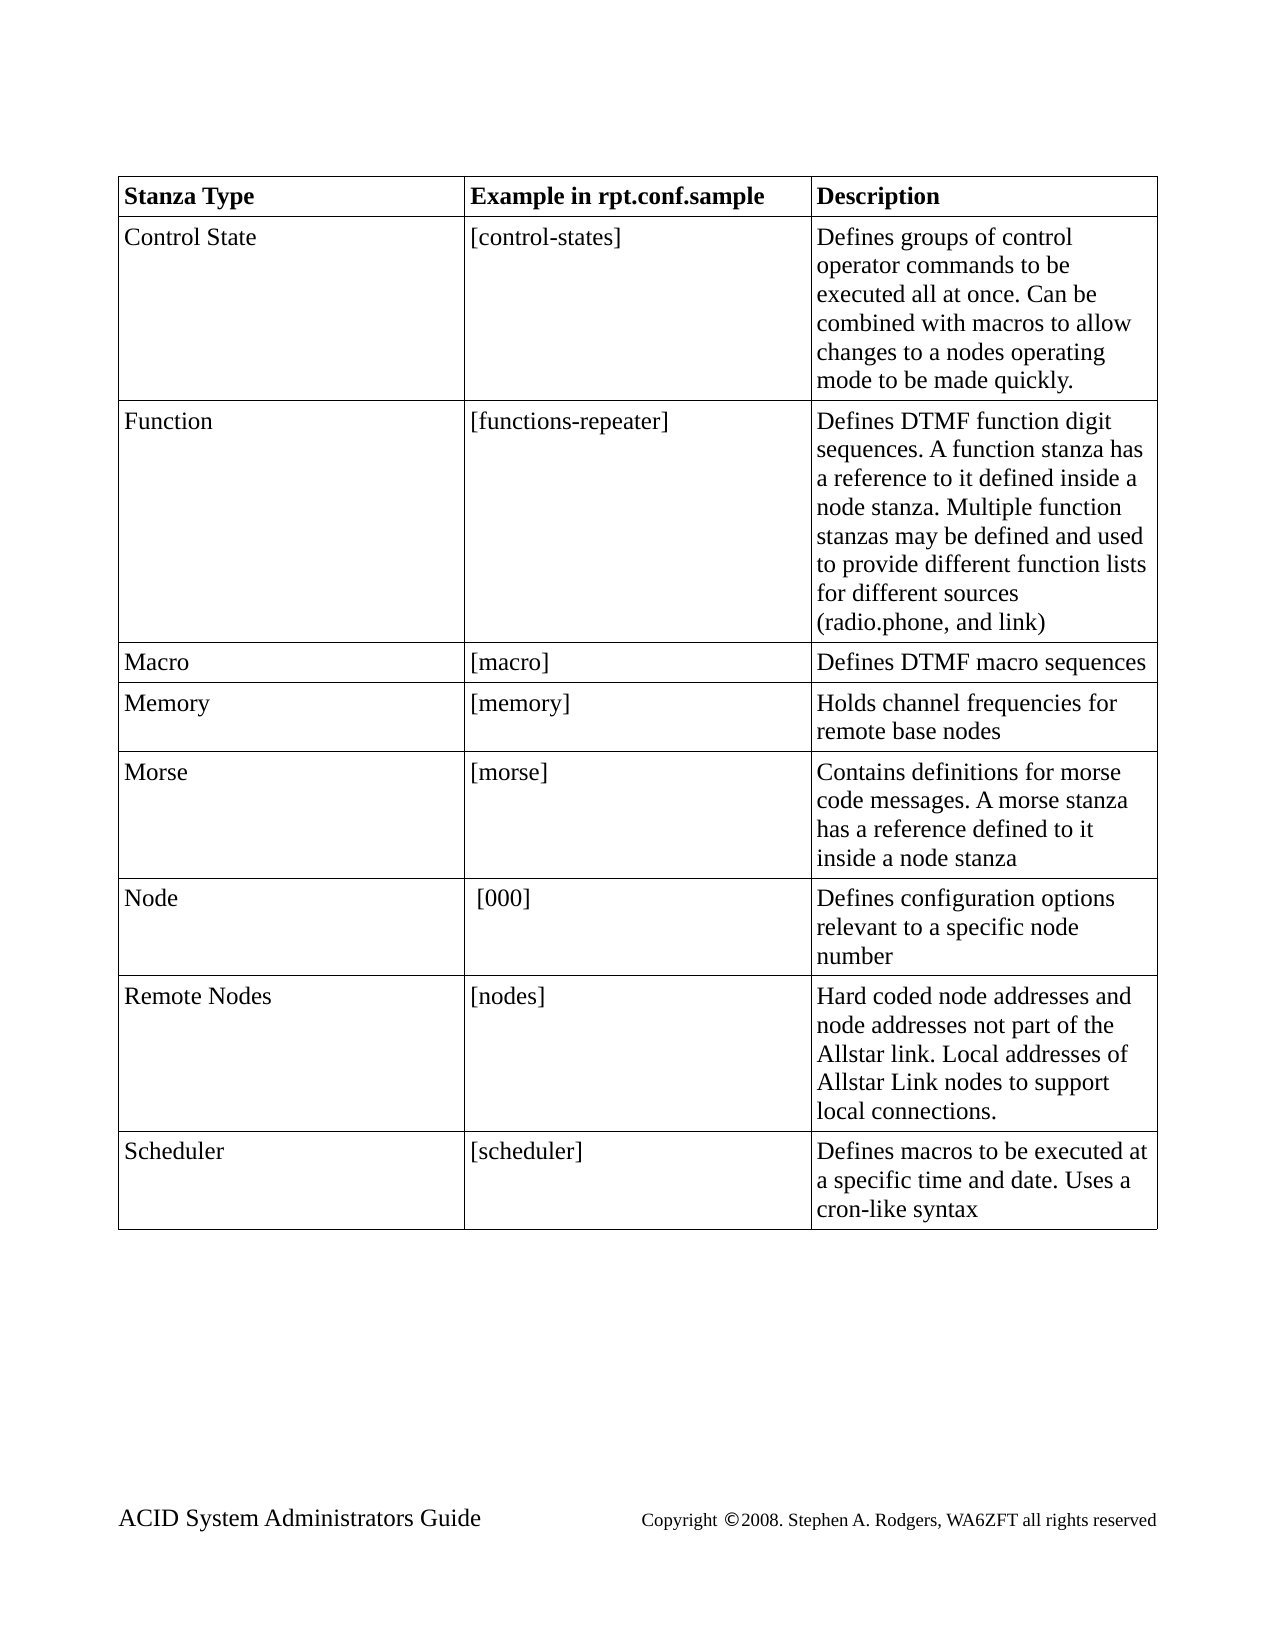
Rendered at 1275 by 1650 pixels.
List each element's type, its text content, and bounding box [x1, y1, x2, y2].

table_cell [scheduler] [465, 1132, 811, 1228]
table_header Description [812, 177, 1157, 216]
table_cell Function [119, 401, 464, 642]
table_cell Memory [119, 683, 464, 751]
table_cell [macro] [465, 643, 811, 682]
table_cell Holds channel frequencies for remote base nodes [812, 683, 1157, 751]
table_cell [nodes] [465, 976, 811, 1131]
table_cell Scheduler [119, 1132, 464, 1228]
table_cell Defines macros to be executed at a specific time and date. Uses a cron-like syntax [812, 1132, 1157, 1228]
table_cell [morse] [465, 752, 811, 877]
table_cell Node [119, 879, 464, 975]
table_cell Morse [119, 752, 464, 877]
table_header Stanza Type [119, 177, 464, 216]
table_cell Defines DTMF function digit sequences. A function stanza has a reference to it defined inside a node stanza. Multiple function stanzas may be defined and used to provide different function lists for different sources (radio.phone, and link) [812, 401, 1157, 642]
table_cell Contains definitions for morse code messages. A morse stanza has a reference defined to it inside a node stanza [812, 752, 1157, 877]
table_header Example in rpt.conf.sample [465, 177, 811, 216]
table_cell [functions-repeater] [465, 401, 811, 642]
table_cell Remote Nodes [119, 976, 464, 1131]
table_cell [memory] [465, 683, 811, 751]
table_cell [control-states] [465, 217, 811, 400]
table_cell Defines groups of control operator commands to be executed all at once. Can be combined with macros to allow changes to a nodes operating mode to be made quickly. [812, 217, 1157, 400]
table_cell Macro [119, 643, 464, 682]
table_cell Defines DTMF macro sequences [812, 643, 1157, 682]
table_cell Hard coded node addresses and node addresses not part of the Allstar link. Local addresses of Allstar Link nodes to support local connections. [812, 976, 1157, 1131]
table_cell [000] [465, 879, 811, 975]
table_cell Control State [119, 217, 464, 400]
table_cell Defines configuration options relevant to a specific node number [812, 879, 1157, 975]
